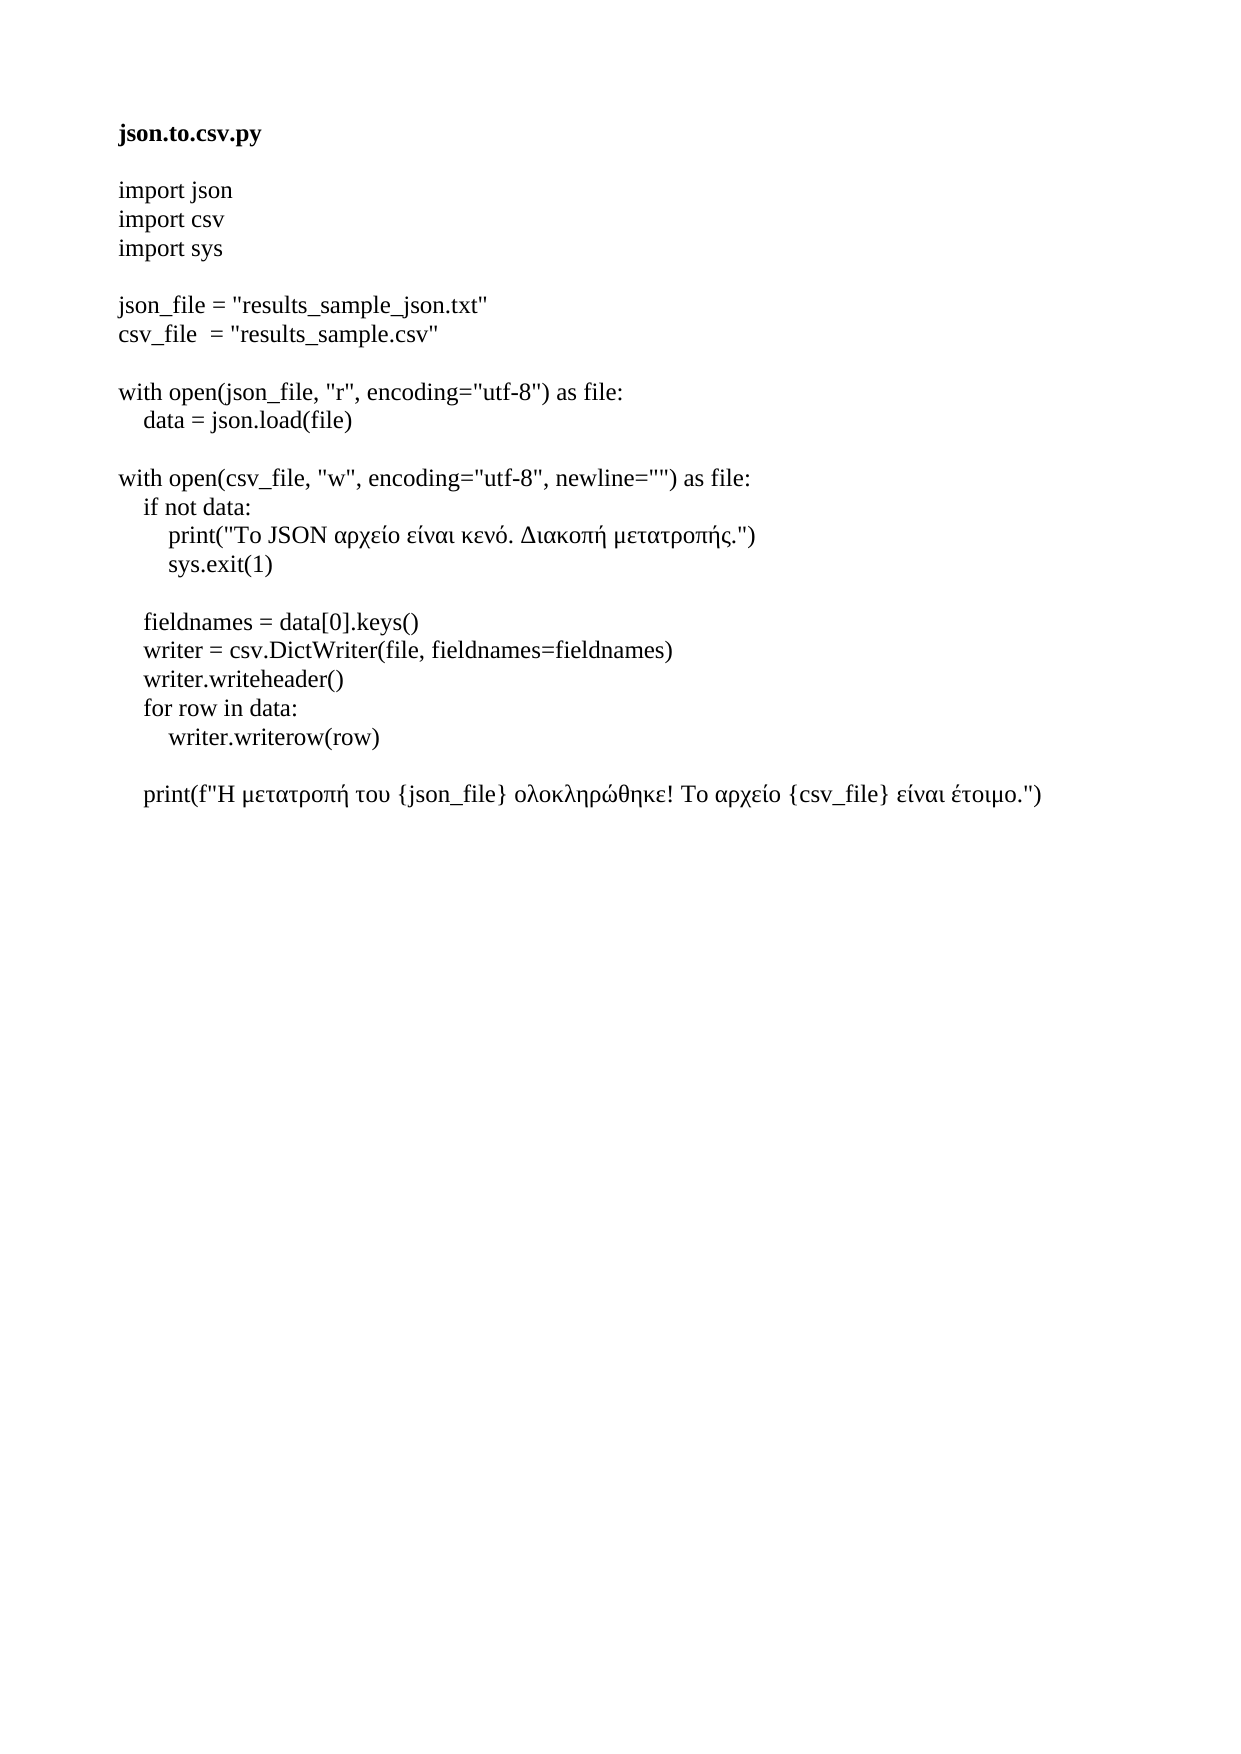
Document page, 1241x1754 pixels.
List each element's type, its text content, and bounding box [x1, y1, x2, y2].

text if not data: [118, 492, 1122, 521]
text fieldnames = data[0].keys() [118, 607, 1122, 636]
text writer.writeheader() [118, 664, 1122, 693]
text json_file = "results_sample_json.txt" [118, 291, 1122, 319]
text print("Το JSON αρχείο είναι κενό. Διακοπή μετατροπής.") [118, 521, 1122, 549]
text csv_file = "results_sample.csv" [118, 319, 1122, 348]
text import sys [118, 233, 1122, 262]
text writer = csv.DictWriter(file, fieldnames=fieldnames) [118, 636, 1122, 664]
text with open(json_file, "r", encoding="utf-8") as file: [118, 377, 1122, 406]
text with open(csv_file, "w", encoding="utf-8", newline="") as file: [118, 463, 1122, 492]
text import csv [118, 204, 1122, 233]
text data = json.load(file) [118, 406, 1122, 434]
text sys.exit(1) [118, 549, 1122, 578]
text for row in data: [118, 693, 1122, 722]
text print(f"Η μετατροπή του {json_file} ολοκληρώθηκε! Το αρχείο {csv_file} είναι έτοιμο.") [118, 779, 1122, 808]
text import json [118, 176, 1122, 204]
text json.to.csv.py [118, 118, 1122, 147]
text writer.writerow(row) [118, 722, 1122, 751]
